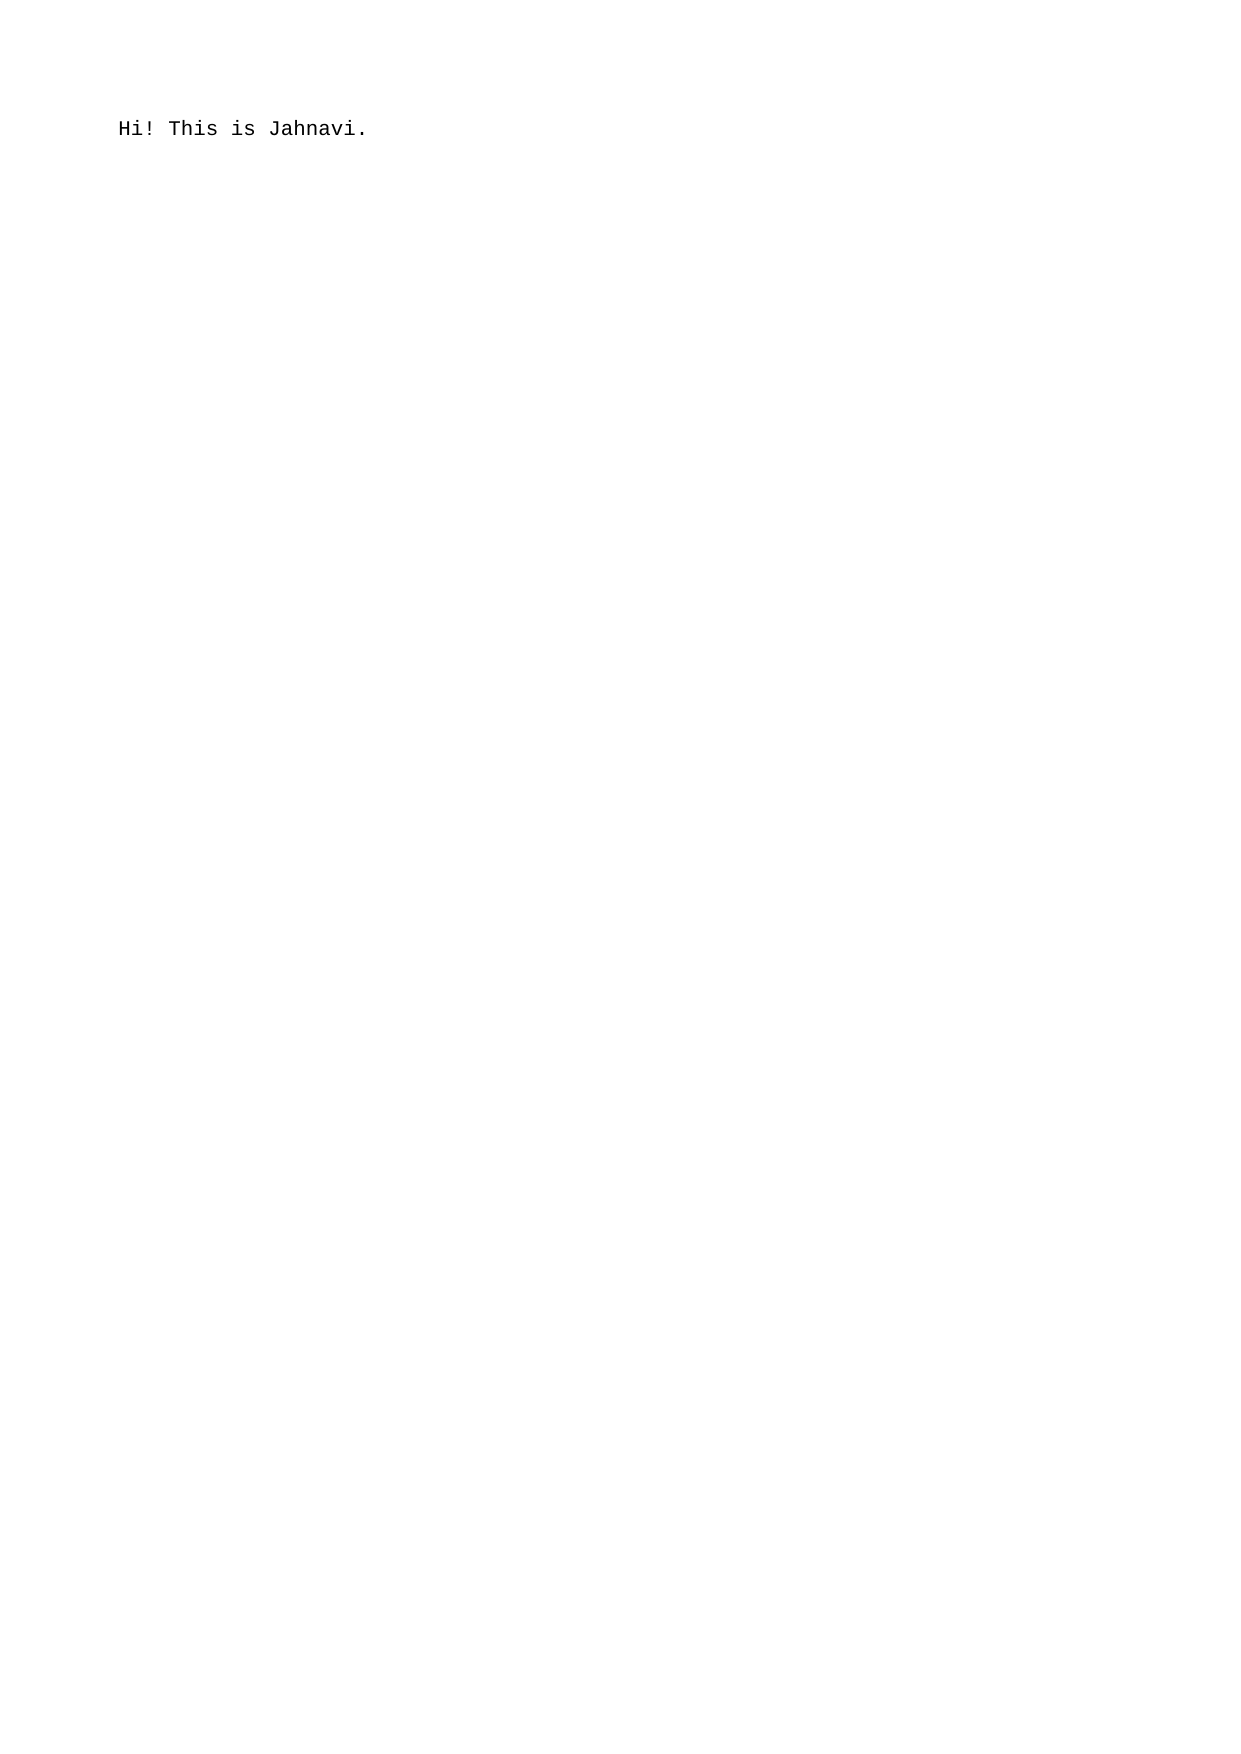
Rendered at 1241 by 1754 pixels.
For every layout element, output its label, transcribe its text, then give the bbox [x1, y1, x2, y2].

text Hi! This is Jahnavi. [118, 118, 1122, 142]
